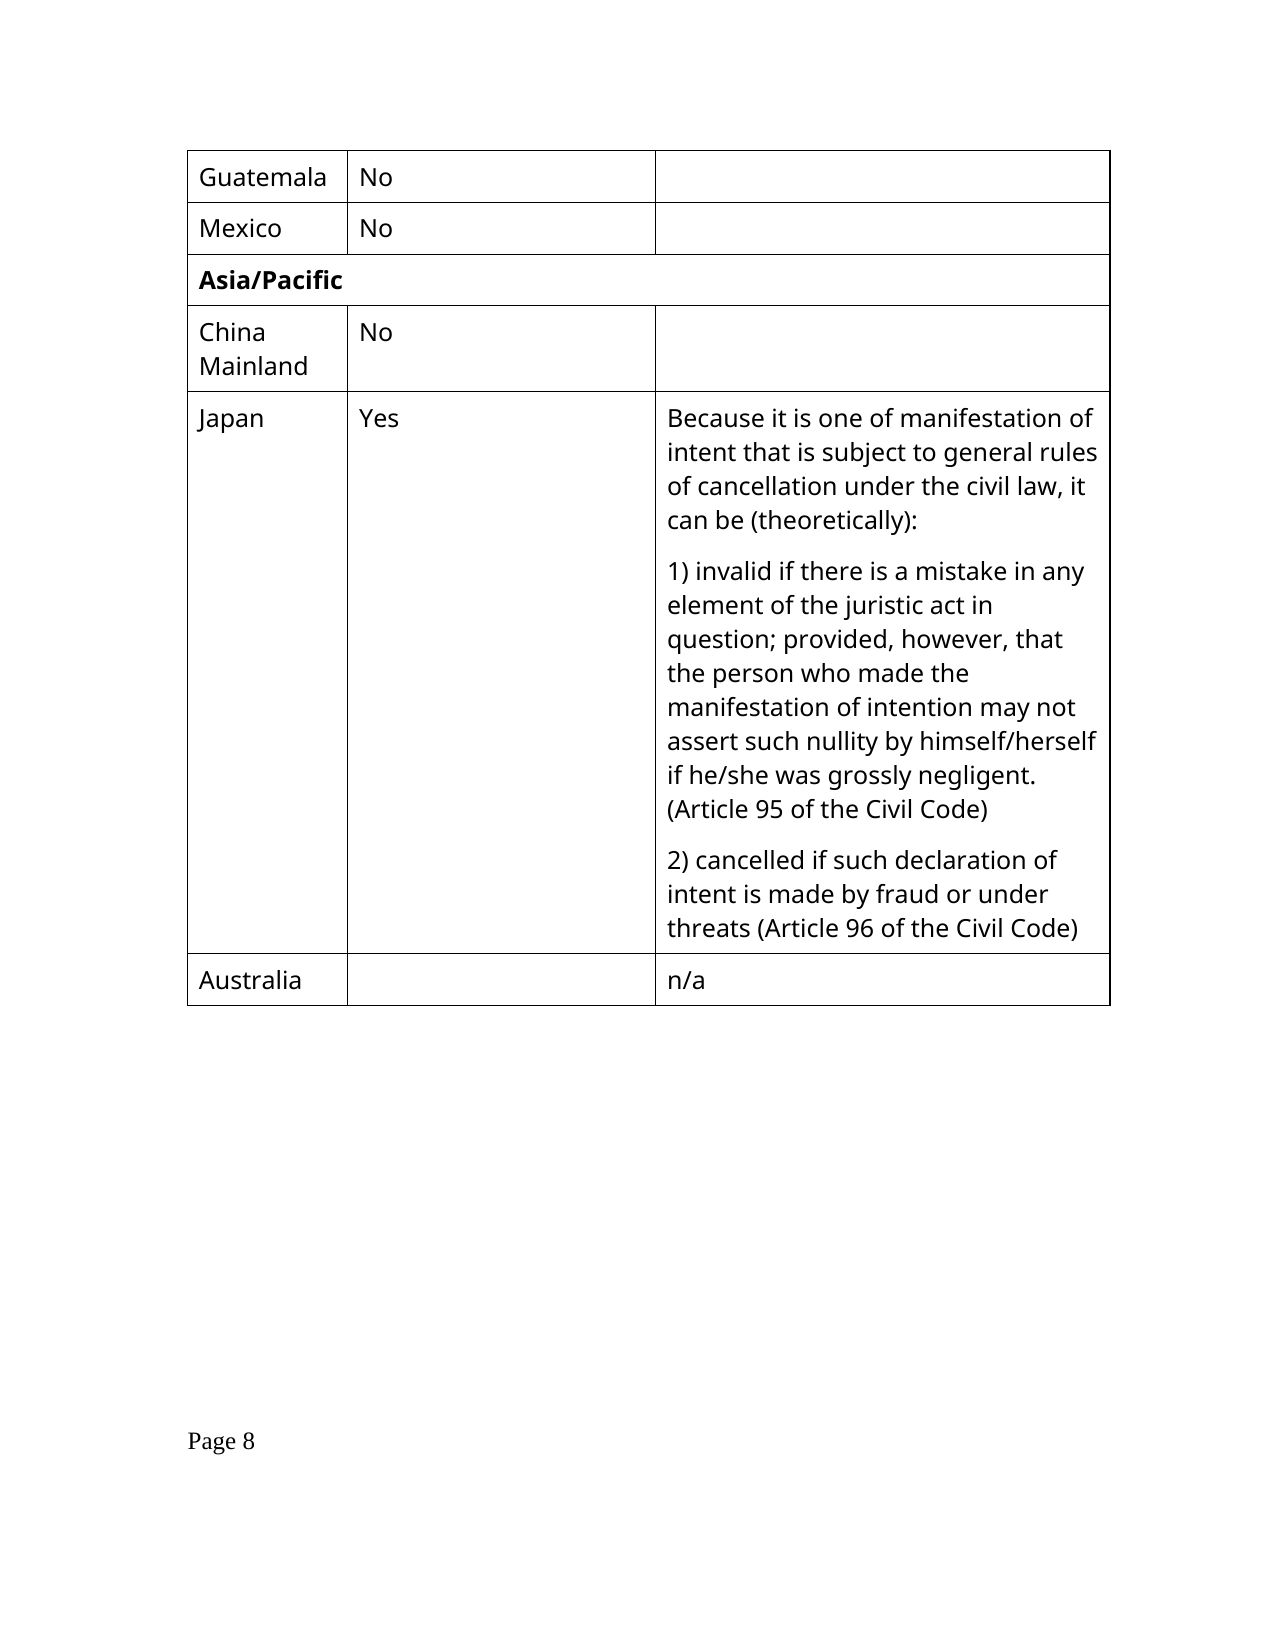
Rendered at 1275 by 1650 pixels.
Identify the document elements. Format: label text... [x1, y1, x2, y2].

table_cell Asia/Pacific [188, 255, 1109, 305]
table_cell [656, 203, 1109, 253]
table_cell No [348, 203, 655, 253]
table_cell No [348, 151, 655, 202]
table_cell Japan [188, 392, 347, 953]
table_cell China Mainland [188, 306, 347, 391]
table_cell Guatemala [188, 151, 347, 202]
table_cell Yes [348, 392, 655, 953]
table_cell n/a [656, 954, 1109, 1005]
table_cell Because it is one of manifestation of intent that is subject to general rules of cancellation under the civil law, it can be (theoretically): 1) invalid if there is a mistake in any element of the juristic act in question; provided, however, that the person who made the manifestation of intention may not assert such nullity by himself/herself if he/she was grossly negligent. (Article 95 of the Civil Code) 2) cancelled if such declaration of intent is made by fraud or under threats (Article 96 of the Civil Code) [656, 392, 1109, 953]
table_cell [348, 954, 655, 1005]
table_cell [656, 151, 1109, 202]
table_cell No [348, 306, 655, 391]
table_cell [656, 306, 1109, 391]
table_cell Australia [188, 954, 347, 1005]
table_cell Mexico [188, 203, 347, 253]
